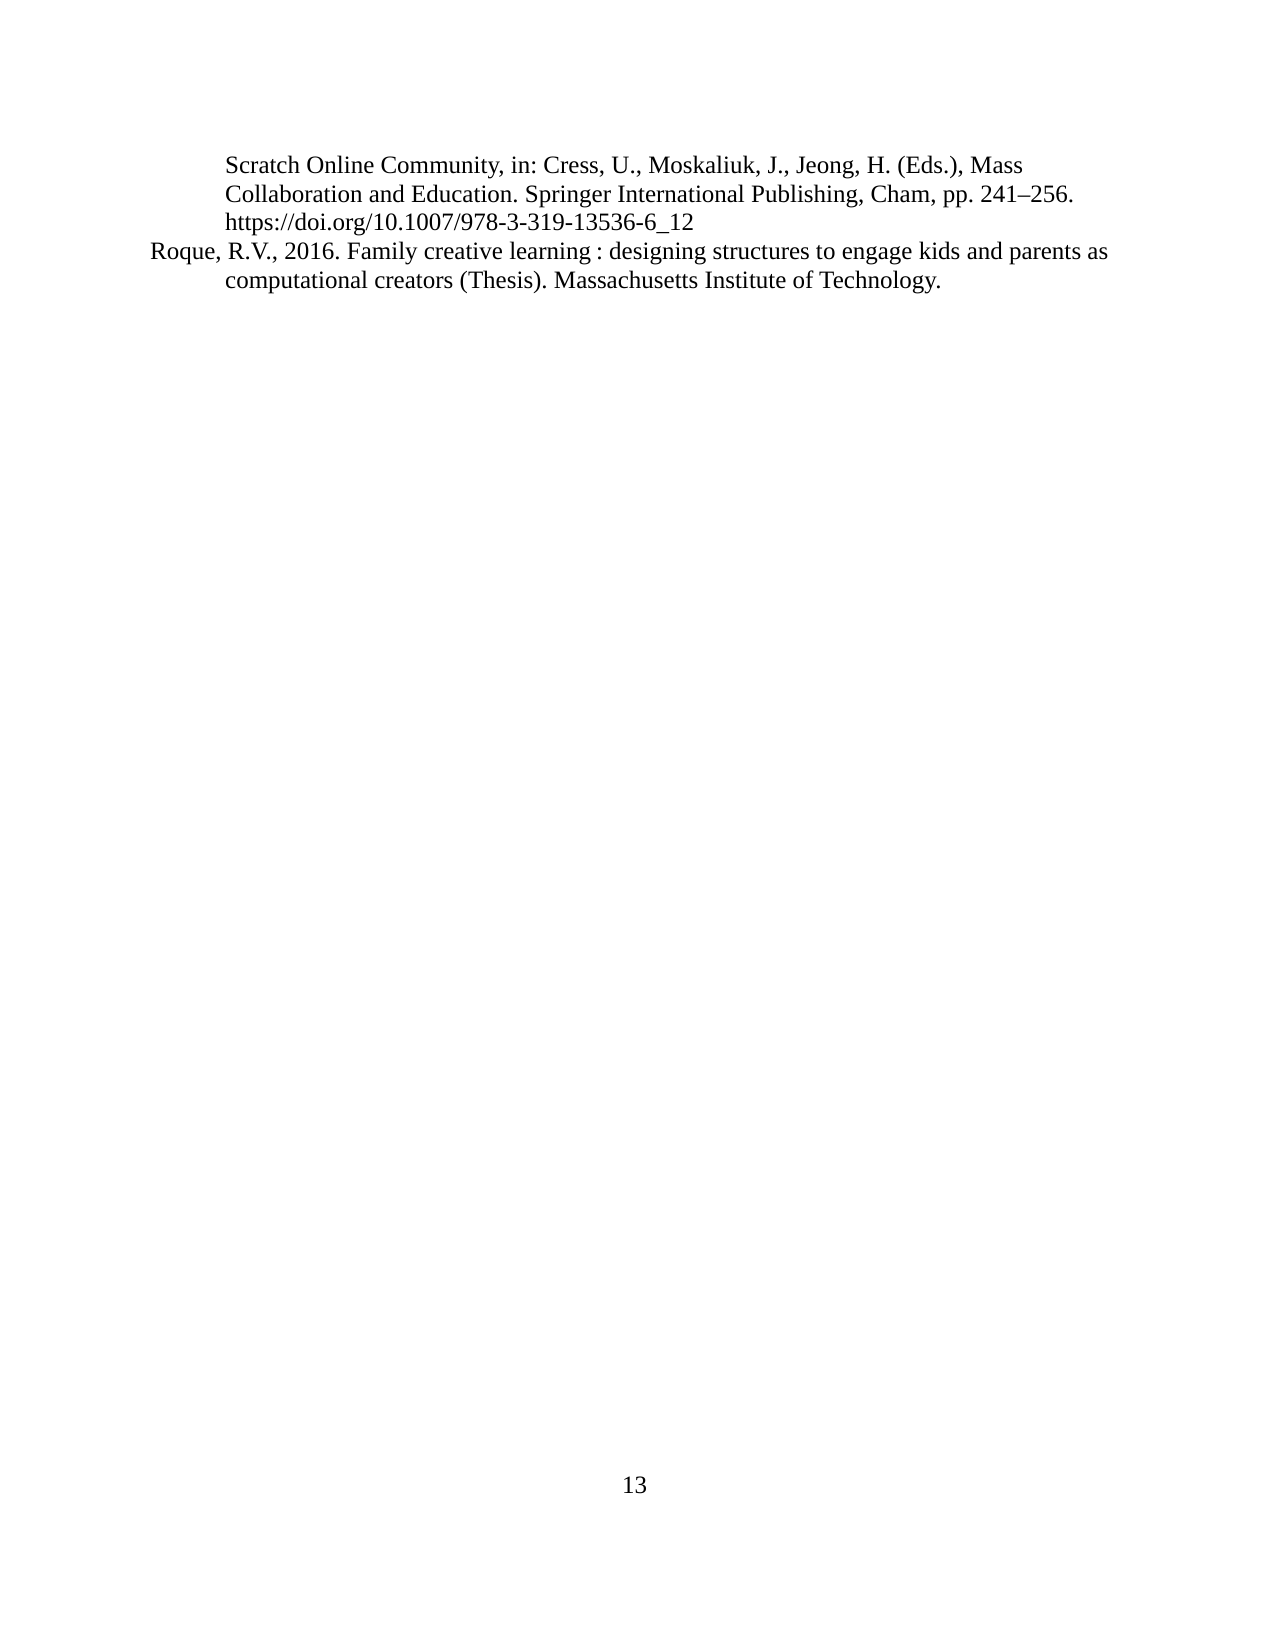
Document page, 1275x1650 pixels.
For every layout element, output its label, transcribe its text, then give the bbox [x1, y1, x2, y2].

text Roque, R.V., 2016. Family creative learning : designing structures to engage kids and parents as computational creators (Thesis). Massachusetts Institute of Technology. [150, 236, 1125, 294]
text Scratch Online Community, in: Cress, U., Moskaliuk, J., Jeong, H. (Eds.), Mass Collaboration and Education. Springer International Publishing, Cham, pp. 241–256. https://doi.org/10.1007/978-3-319-13536-6_12 [150, 150, 1125, 236]
